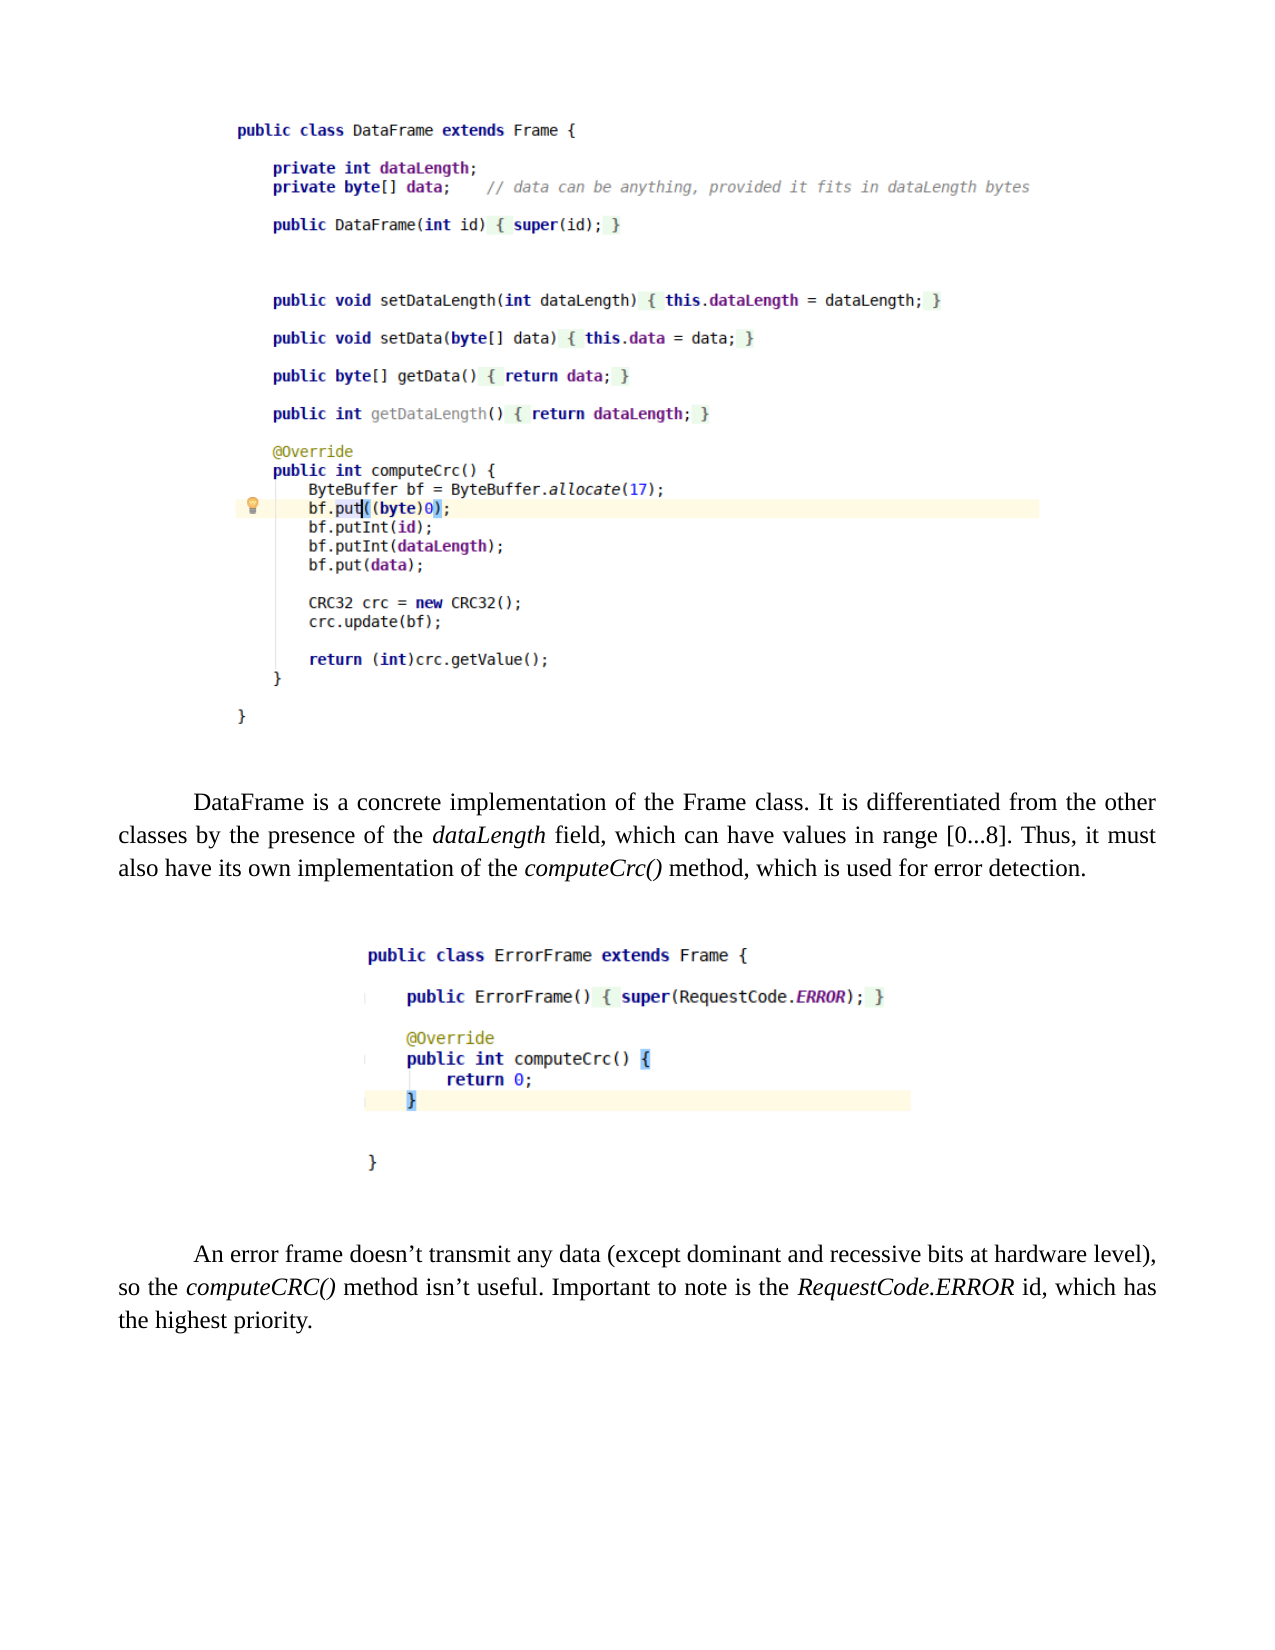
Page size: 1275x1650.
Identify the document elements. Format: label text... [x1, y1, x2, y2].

picture [235, 118, 1040, 735]
picture [364, 948, 911, 1189]
text DataFrame is a concrete implementation of the Frame class. It is differentiated from the other classes by the presence of the dataLength field, which can have values in range [0...8]. Thus, it must also have its own implementation of the computeCrc() method, which is used for error detection. [118, 787, 1157, 882]
text An error frame doesn’t transmit any data (except dominant and recessive bits at hardware level), so the computeCRC() method isn’t useful. Important to note is the RequestCode.ERROR id, which has the highest priority. [118, 1239, 1157, 1334]
